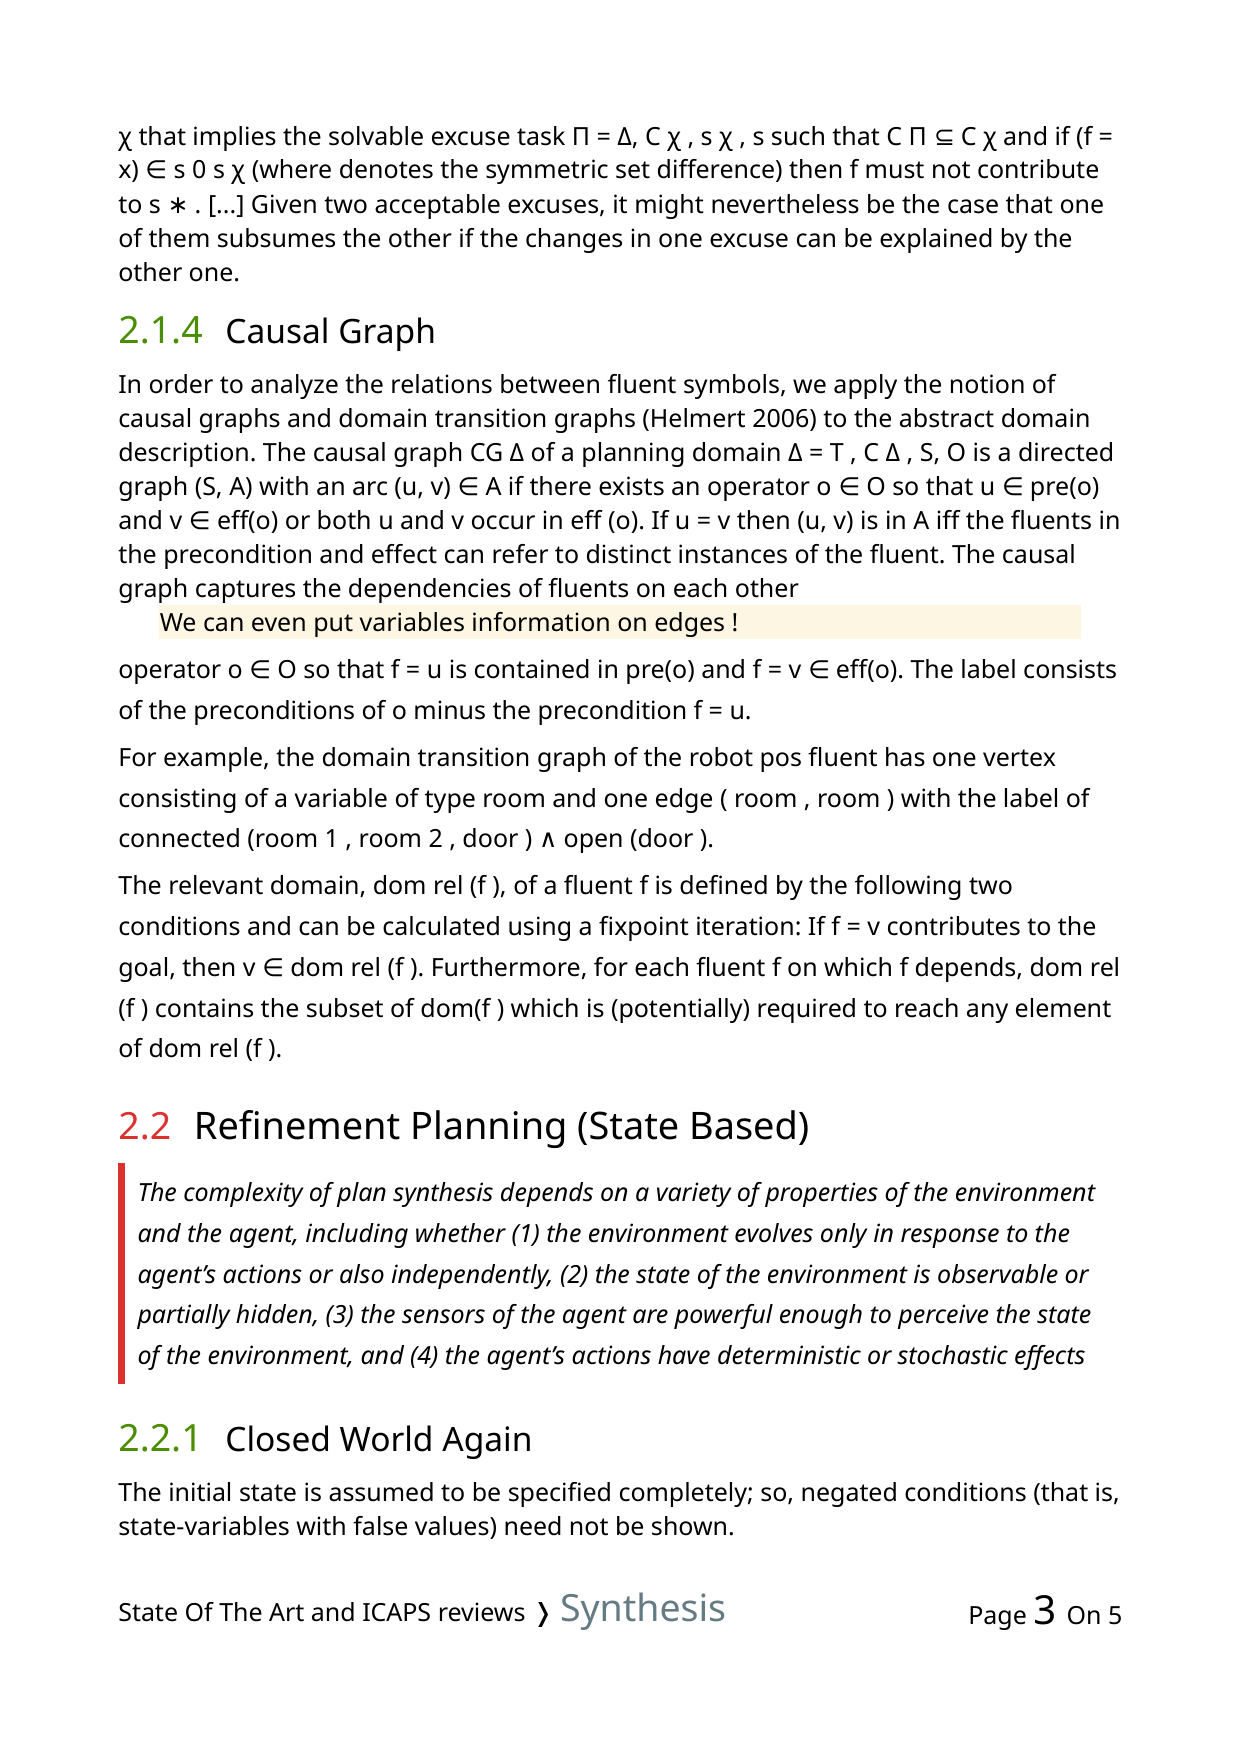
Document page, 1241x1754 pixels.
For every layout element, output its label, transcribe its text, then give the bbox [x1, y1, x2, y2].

text χ that implies the solvable excuse task Π = Δ, C χ , s χ , s such that C Π ⊆ C χ and if (f = x) ∈ s 0 s χ (where denotes the symmetric set difference) then f must not contribute to s ∗ . [...] Given two acceptable excuses, it might nevertheless be the case that one of them subsumes the other if the changes in one excuse can be explained by the other one. [118, 118, 1122, 288]
text In order to analyze the relations between fluent symbols, we apply the notion of causal graphs and domain transition graphs (Helmert 2006) to the abstract domain description. The causal graph CG Δ of a planning domain Δ = T , C Δ , S, O is a directed graph (S, A) with an arc (u, v) ∈ A if there exists an operator o ∈ O so that u ∈ pre(o) and v ∈ eff(o) or both u and v occur in eff (o). If u = v then (u, v) is in A iff the fluents in the precondition and effect can refer to distinct instances of the fluent. The causal graph captures the dependencies of fluents on each other [118, 367, 1122, 605]
subtitle Closed world again [118, 1411, 1122, 1462]
text operator o ∈ O so that f = u is contained in pre(o) and f = v ∈ eff(o). The label consists of the preconditions of o minus the precondition f = u. [118, 652, 1122, 727]
text We can even put variables information on edges ! [159, 605, 1081, 639]
text The complexity of plan synthesis depends on a variety of properties of the environment and the agent, including whether (1) the environment evolves only in response to the agent’s actions or also independently, (2) the state of the environment is observable or partially hidden, (3) the sensors of the agent are powerful enough to perceive the state of the environment, and (4) the agent’s actions have deterministic or stochastic effects [125, 1163, 1122, 1384]
text The initial state is assumed to be specified completely; so, negated conditions (that is, state-variables with false values) need not be shown. [118, 1475, 1122, 1543]
subtitle Causal graph [118, 303, 1122, 354]
text The relevant domain, dom rel (f ), of a fluent f is defined by the following two conditions and can be calculated using a fixpoint iteration: If f = v contributes to the goal, then v ∈ dom rel (f ). Furthermore, for each fluent f on which f depends, dom rel (f ) contains the subset of dom(f ) which is (potentially) required to reach any element of dom rel (f ). [118, 868, 1122, 1065]
text For example, the domain transition graph of the robot pos fluent has one vertex consisting of a variable of type room and one edge ( room , room ) with the label of connected (room 1 , room 2 , door ) ∧ open (door ). [118, 739, 1122, 855]
subtitle Refinement Planning (State based) [118, 1099, 1122, 1150]
